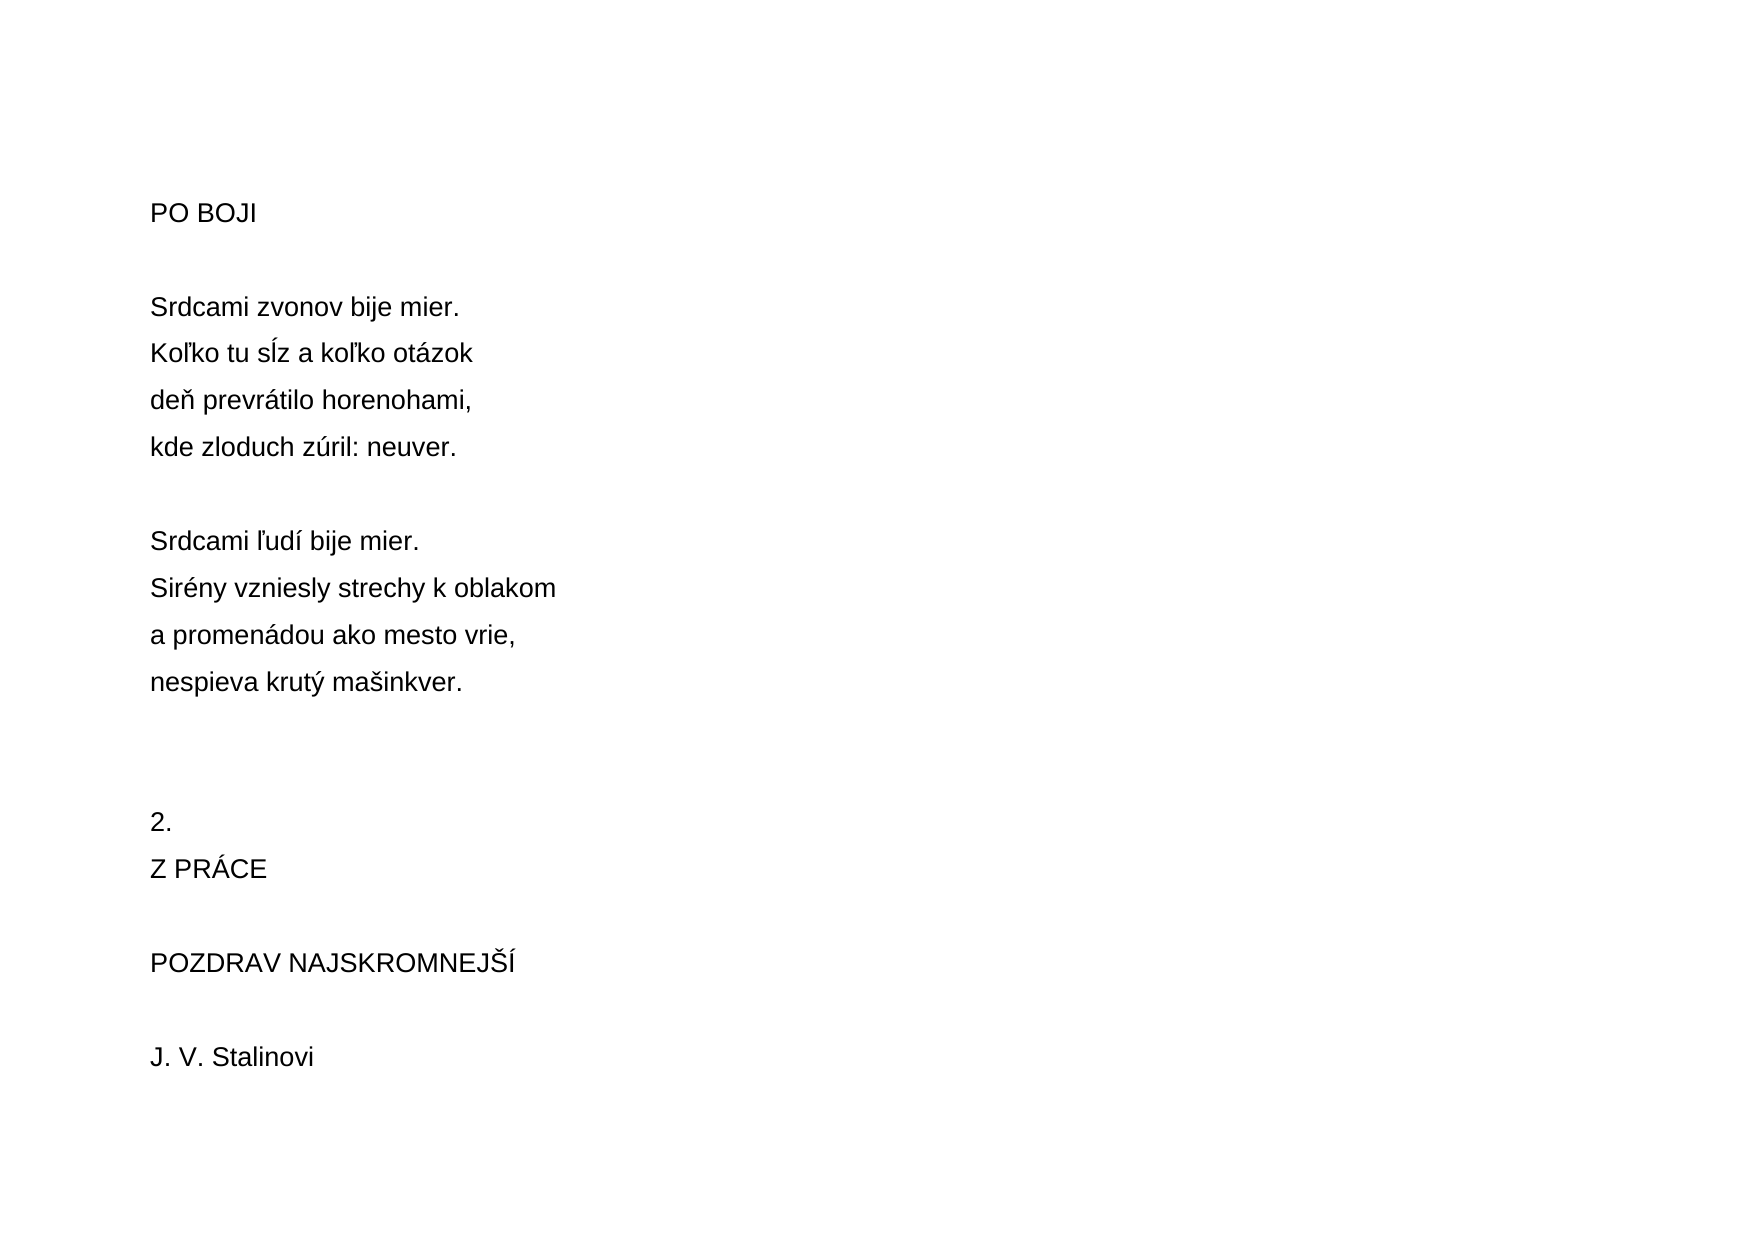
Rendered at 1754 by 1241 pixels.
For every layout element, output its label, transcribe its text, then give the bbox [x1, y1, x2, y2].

text deň prevrátilo horenohami, [150, 384, 1237, 416]
subtitle PO BOJI [150, 197, 1237, 228]
text Z PRÁCE [150, 853, 1237, 884]
text Srdcami zvonov bije mier. [150, 291, 1237, 322]
text a promenádou ako mesto vrie, [150, 619, 1237, 650]
text Sirény vzniesly strechy k oblakom [150, 572, 1237, 603]
text POZDRAV NAJSKROMNEJŠÍ [150, 947, 1237, 978]
text J. V. Stalinovi [150, 1041, 1237, 1072]
text Srdcami ľudí bije mier. [150, 525, 1237, 556]
text 2. [150, 806, 1237, 837]
text nespieva krutý mašinkver. [150, 666, 1237, 697]
text Koľko tu sĺz a koľko otázok [150, 337, 1237, 369]
text kde zloduch zúril: neuver. [150, 431, 1237, 462]
